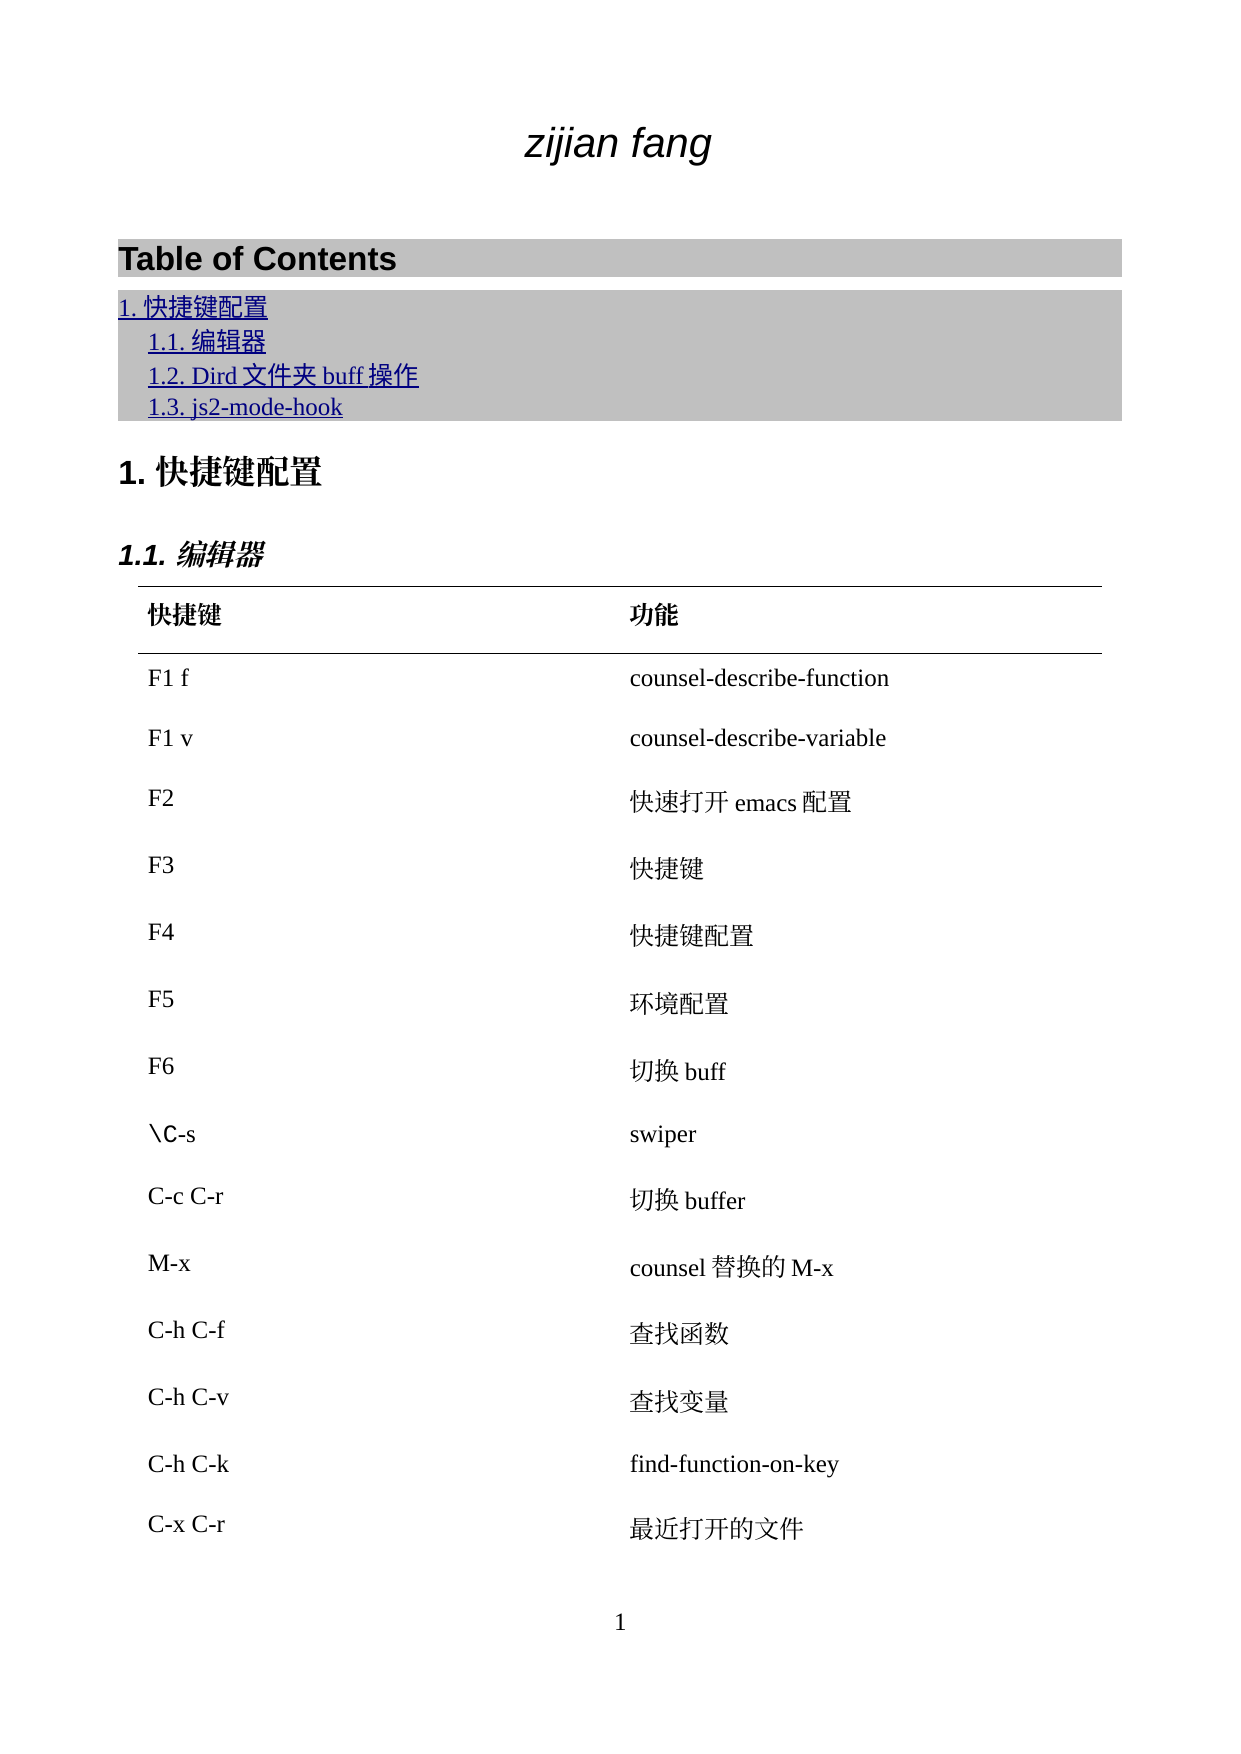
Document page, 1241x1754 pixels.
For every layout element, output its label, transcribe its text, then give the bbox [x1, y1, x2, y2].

subtitle Table of Contents [118, 239, 1122, 277]
table_cell 查找函数 [620, 1306, 1102, 1373]
table_cell C-h C-v [138, 1373, 620, 1440]
subtitle 编辑器 [118, 532, 1122, 573]
table_cell F5 [138, 975, 620, 1042]
table_cell counsel替换的M-x [620, 1239, 1102, 1306]
table_cell M-x [138, 1239, 620, 1306]
text 1. 快捷键配置 [118, 290, 1122, 324]
table_cell find-function-on-key [620, 1440, 1102, 1500]
subtitle 快捷键配置 [118, 446, 1122, 494]
table_cell F3 [138, 841, 620, 908]
table_cell counsel-describe-variable [620, 713, 1102, 773]
table_cell C-c C-r [138, 1171, 620, 1238]
table_cell \C-s [138, 1109, 620, 1171]
table_cell C-h C-k [138, 1440, 620, 1500]
text 1.2. Dird文件夹buff操作 [148, 358, 1122, 392]
table_cell 切换buff [620, 1042, 1102, 1109]
table_cell 快捷键配置 [620, 908, 1102, 975]
table_cell C-x C-r [138, 1500, 620, 1567]
table_cell 快捷键 [620, 841, 1102, 908]
table_cell F4 [138, 908, 620, 975]
subtitle zijian fang [118, 118, 1122, 166]
table_cell counsel-describe-function [620, 654, 1102, 713]
table_cell F6 [138, 1042, 620, 1109]
table_cell 快速打开emacs配置 [620, 773, 1102, 841]
table_cell F1 f [138, 654, 620, 713]
text 1.1. 编辑器 [148, 324, 1122, 358]
table_cell 最近打开的文件 [620, 1500, 1102, 1567]
table_cell 切换buffer [620, 1171, 1102, 1238]
table_cell 环境配置 [620, 975, 1102, 1042]
table_cell F1 v [138, 713, 620, 773]
table_header 功能 [620, 587, 1102, 653]
table_cell F2 [138, 773, 620, 841]
table_cell swiper [620, 1109, 1102, 1171]
table_header 快捷键 [138, 587, 620, 653]
table_cell 查找变量 [620, 1373, 1102, 1440]
text 1.3. js2-mode-hook [148, 392, 1122, 421]
table_cell C-h C-f [138, 1306, 620, 1373]
